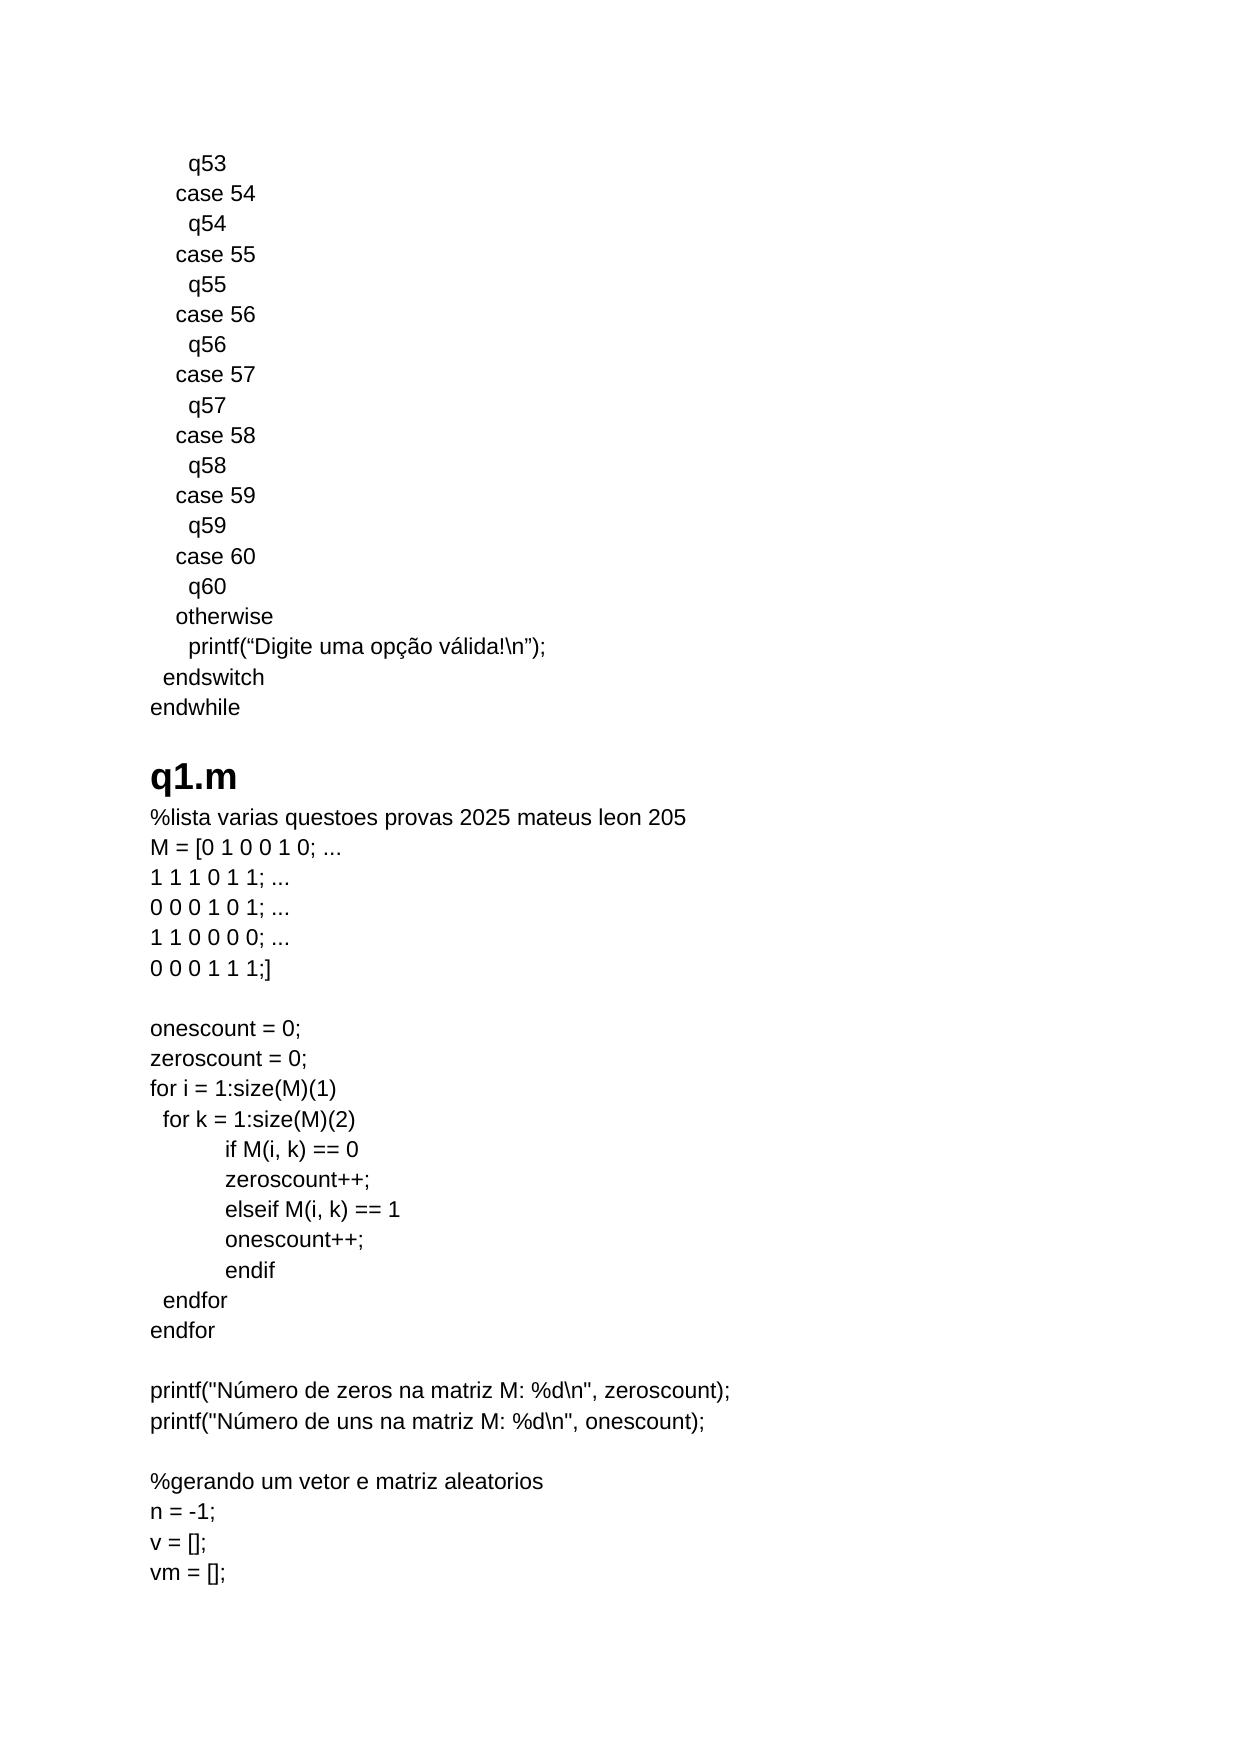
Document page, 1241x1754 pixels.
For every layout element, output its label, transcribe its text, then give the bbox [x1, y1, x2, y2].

text M = [0 1 0 0 1 0; ... [150, 834, 1090, 860]
text case 57 [150, 361, 1090, 388]
text v = []; [150, 1528, 1090, 1555]
text q53 [150, 150, 1090, 176]
text printf("Número de zeros na matriz M: %d\n", zeroscount); [150, 1377, 1090, 1404]
text case 60 [150, 543, 1090, 569]
text %lista varias questoes provas 2025 mateus leon 205 [150, 803, 1090, 830]
text q57 [150, 392, 1090, 418]
text for k = 1:size(M)(2) [150, 1106, 1090, 1132]
text endwhile [150, 694, 1090, 720]
text printf("Número de uns na matriz M: %d\n", onescount); [150, 1408, 1090, 1434]
text %gerando um vetor e matriz aleatorios [150, 1468, 1090, 1494]
text case 55 [150, 241, 1090, 267]
text elseif M(i, k) == 1 [150, 1196, 1090, 1223]
text printf(“Digite uma opção válida!\n”); [150, 633, 1090, 660]
text onescount = 0; [150, 1015, 1090, 1041]
text q55 [150, 271, 1090, 297]
text case 58 [150, 422, 1090, 448]
text otherwise [150, 603, 1090, 629]
text endfor [150, 1317, 1090, 1343]
text if M(i, k) == 0 [150, 1136, 1090, 1162]
text zeroscount++; [150, 1166, 1090, 1192]
text vm = []; [150, 1559, 1090, 1585]
text endfor [150, 1287, 1090, 1313]
text 0 0 0 1 0 1; ... [150, 894, 1090, 921]
text q60 [150, 573, 1090, 599]
text 1 1 0 0 0 0; ... [150, 924, 1090, 951]
text case 54 [150, 180, 1090, 207]
text n = -1; [150, 1498, 1090, 1525]
text for i = 1:size(M)(1) [150, 1075, 1090, 1102]
text case 56 [150, 301, 1090, 327]
text case 59 [150, 482, 1090, 509]
text q54 [150, 210, 1090, 237]
text 0 0 0 1 1 1;] [150, 954, 1090, 981]
title q1.m [150, 754, 1090, 797]
text 1 1 1 0 1 1; ... [150, 864, 1090, 890]
text onescount++; [150, 1226, 1090, 1253]
text q58 [150, 452, 1090, 478]
text zeroscount = 0; [150, 1045, 1090, 1072]
text q56 [150, 331, 1090, 358]
text q59 [150, 512, 1090, 539]
text endswitch [150, 663, 1090, 690]
text endif [150, 1257, 1090, 1283]
